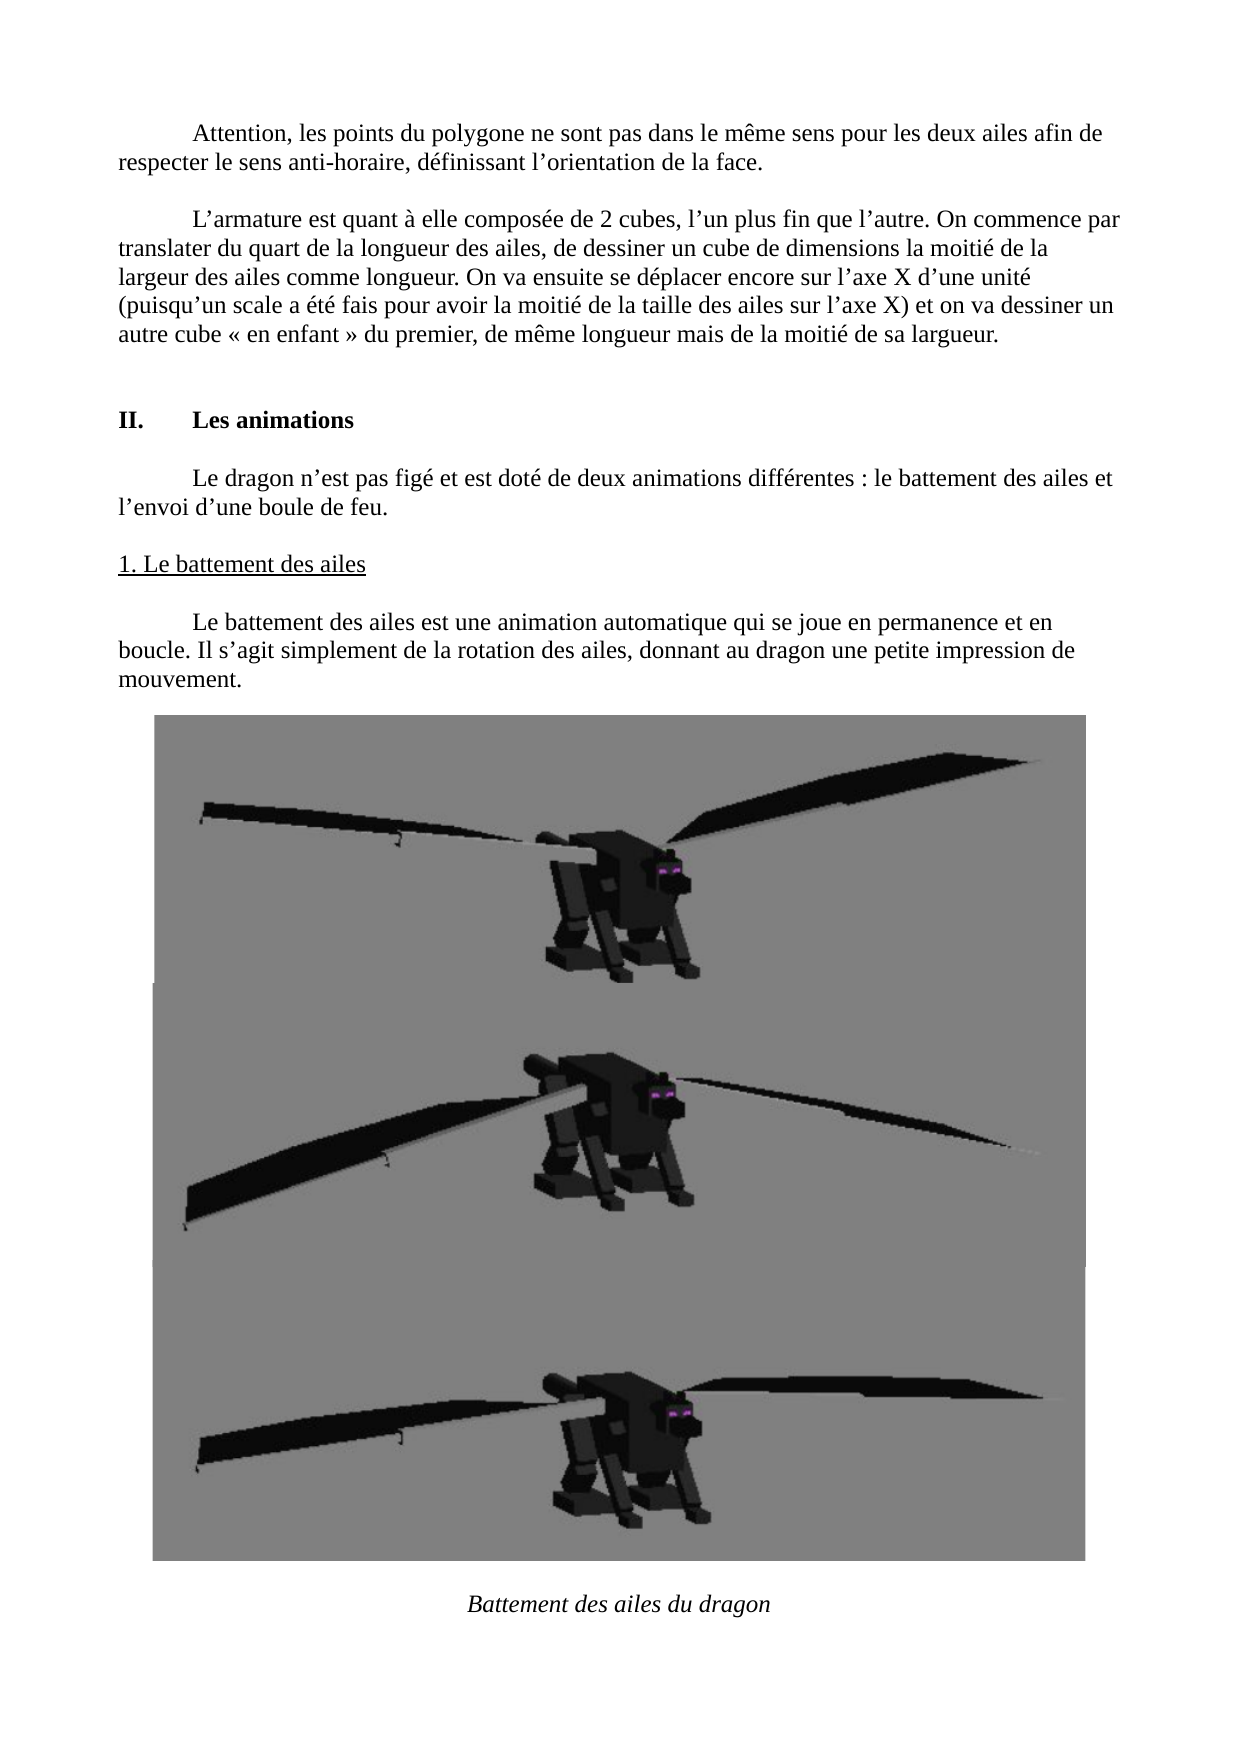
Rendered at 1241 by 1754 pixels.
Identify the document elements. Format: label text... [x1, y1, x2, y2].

picture [152, 715, 1086, 1561]
text II. Les animations [118, 406, 1122, 434]
text Le dragon n’est pas figé et est doté de deux animations différentes : le battement des ailes et l’envoi d’une boule de feu. [118, 463, 1122, 521]
text Attention, les points du polygone ne sont pas dans le même sens pour les deux ailes afin de respecter le sens anti-horaire, définissant l’orientation de la face. [118, 118, 1122, 176]
text L’armature est quant à elle composée de 2 cubes, l’un plus fin que l’autre. On commence par translater du quart de la longueur des ailes, de dessiner un cube de dimensions la moitié de la largeur des ailes comme longueur. On va ensuite se déplacer encore sur l’axe X d’une unité (puisqu’un scale a été fais pour avoir la moitié de la taille des ailes sur l’axe X) et on va dessiner un autre cube « en enfant » du premier, de même longueur mais de la moitié de sa largueur. [118, 204, 1122, 348]
text 1. Le battement des ailes [118, 549, 1122, 578]
text Le battement des ailes est une animation automatique qui se joue en permanence et en boucle. Il s’agit simplement de la rotation des ailes, donnant au dragon une petite impression de mouvement. [118, 607, 1122, 693]
text Battement des ailes du dragon [118, 1589, 1122, 1618]
